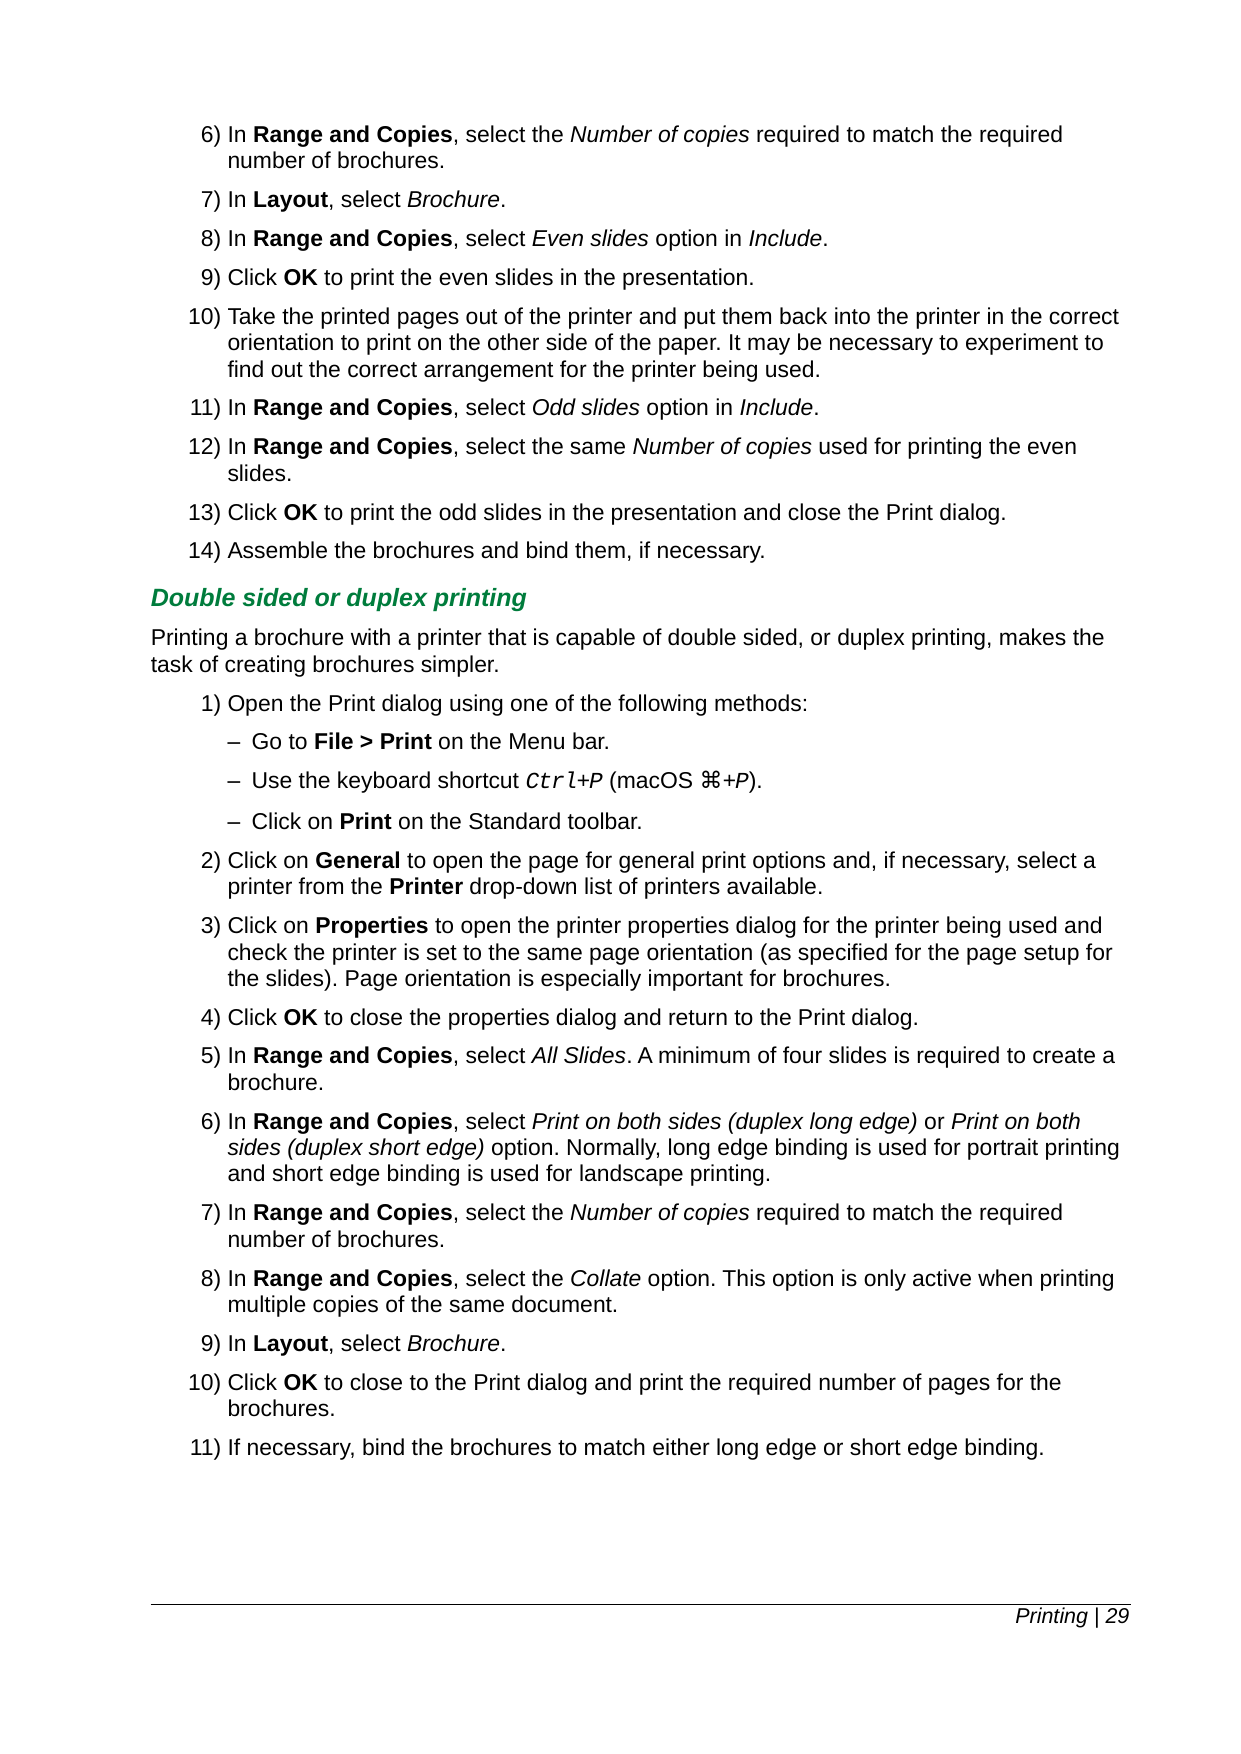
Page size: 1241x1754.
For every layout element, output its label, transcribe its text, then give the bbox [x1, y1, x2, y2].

list Click OK to print the even slides in the presentation. [227, 264, 1131, 290]
list In Range and Copies, select Odd slides option in Include. [227, 394, 1131, 421]
list In Layout, select Brochure. [227, 1330, 1131, 1356]
list Take the printed pages out of the printer and put them back into the printer in the correct orientation to print on the other side of the paper. It may be necessary to experiment to find out the correct arrangement for the printer being used. [227, 303, 1131, 382]
list In Range and Copies, select the same Number of copies used for printing the even slides. [227, 433, 1131, 486]
list Click OK to print the odd slides in the presentation and close the Print dialog. [227, 498, 1131, 525]
list In Range and Copies, select the Collate option. This option is only active when printing multiple copies of the same document. [227, 1264, 1131, 1317]
list Assemble the brochures and bind them, if necessary. [227, 537, 1131, 564]
list In Range and Copies, select the Number of copies required to match the required number of brochures. [227, 1199, 1131, 1252]
list In Range and Copies, select All Slides. A minimum of four slides is required to create a brochure. [227, 1042, 1131, 1095]
list Printing a brochure with a printer that is capable of double sided, or duplex printing, makes the task of creating brochures simpler. [151, 624, 1131, 677]
list Click on Print on the Standard toolbar. [227, 808, 1131, 834]
list If necessary, bind the brochures to match either long edge or short edge binding. [227, 1434, 1131, 1460]
list In Layout, select Brochure. [227, 186, 1131, 213]
list Open the Print dialog using one of the following methods: [227, 689, 1131, 716]
subtitle Double sided or duplex printing [151, 583, 1131, 612]
list Click OK to close the properties dialog and return to the Print dialog. [227, 1004, 1131, 1030]
list Click on Properties to open the printer properties dialog for the printer being used and check the printer is set to the same page orientation (as specified for the page setup for the slides). Page orientation is especially important for brochures. [227, 912, 1131, 991]
list Click OK to close to the Print dialog and print the required number of pages for the brochures. [227, 1368, 1131, 1421]
list In Range and Copies, select Even slides option in Include. [227, 225, 1131, 251]
list Use the keyboard shortcut Ctrl+P (macOS ⌘+P). [227, 767, 1131, 796]
list In Range and Copies, select the Number of copies required to match the required number of brochures. [227, 121, 1131, 174]
list In Range and Copies, select Print on both sides (duplex long edge) or Print on both sides (duplex short edge) option. Normally, long edge binding is used for portrait printing and short edge binding is used for landscape printing. [227, 1108, 1131, 1187]
list Click on General to open the page for general print options and, if necessary, select a printer from the Printer drop-down list of printers available. [227, 847, 1131, 899]
list Go to File > Print on the Menu bar. [227, 728, 1131, 755]
